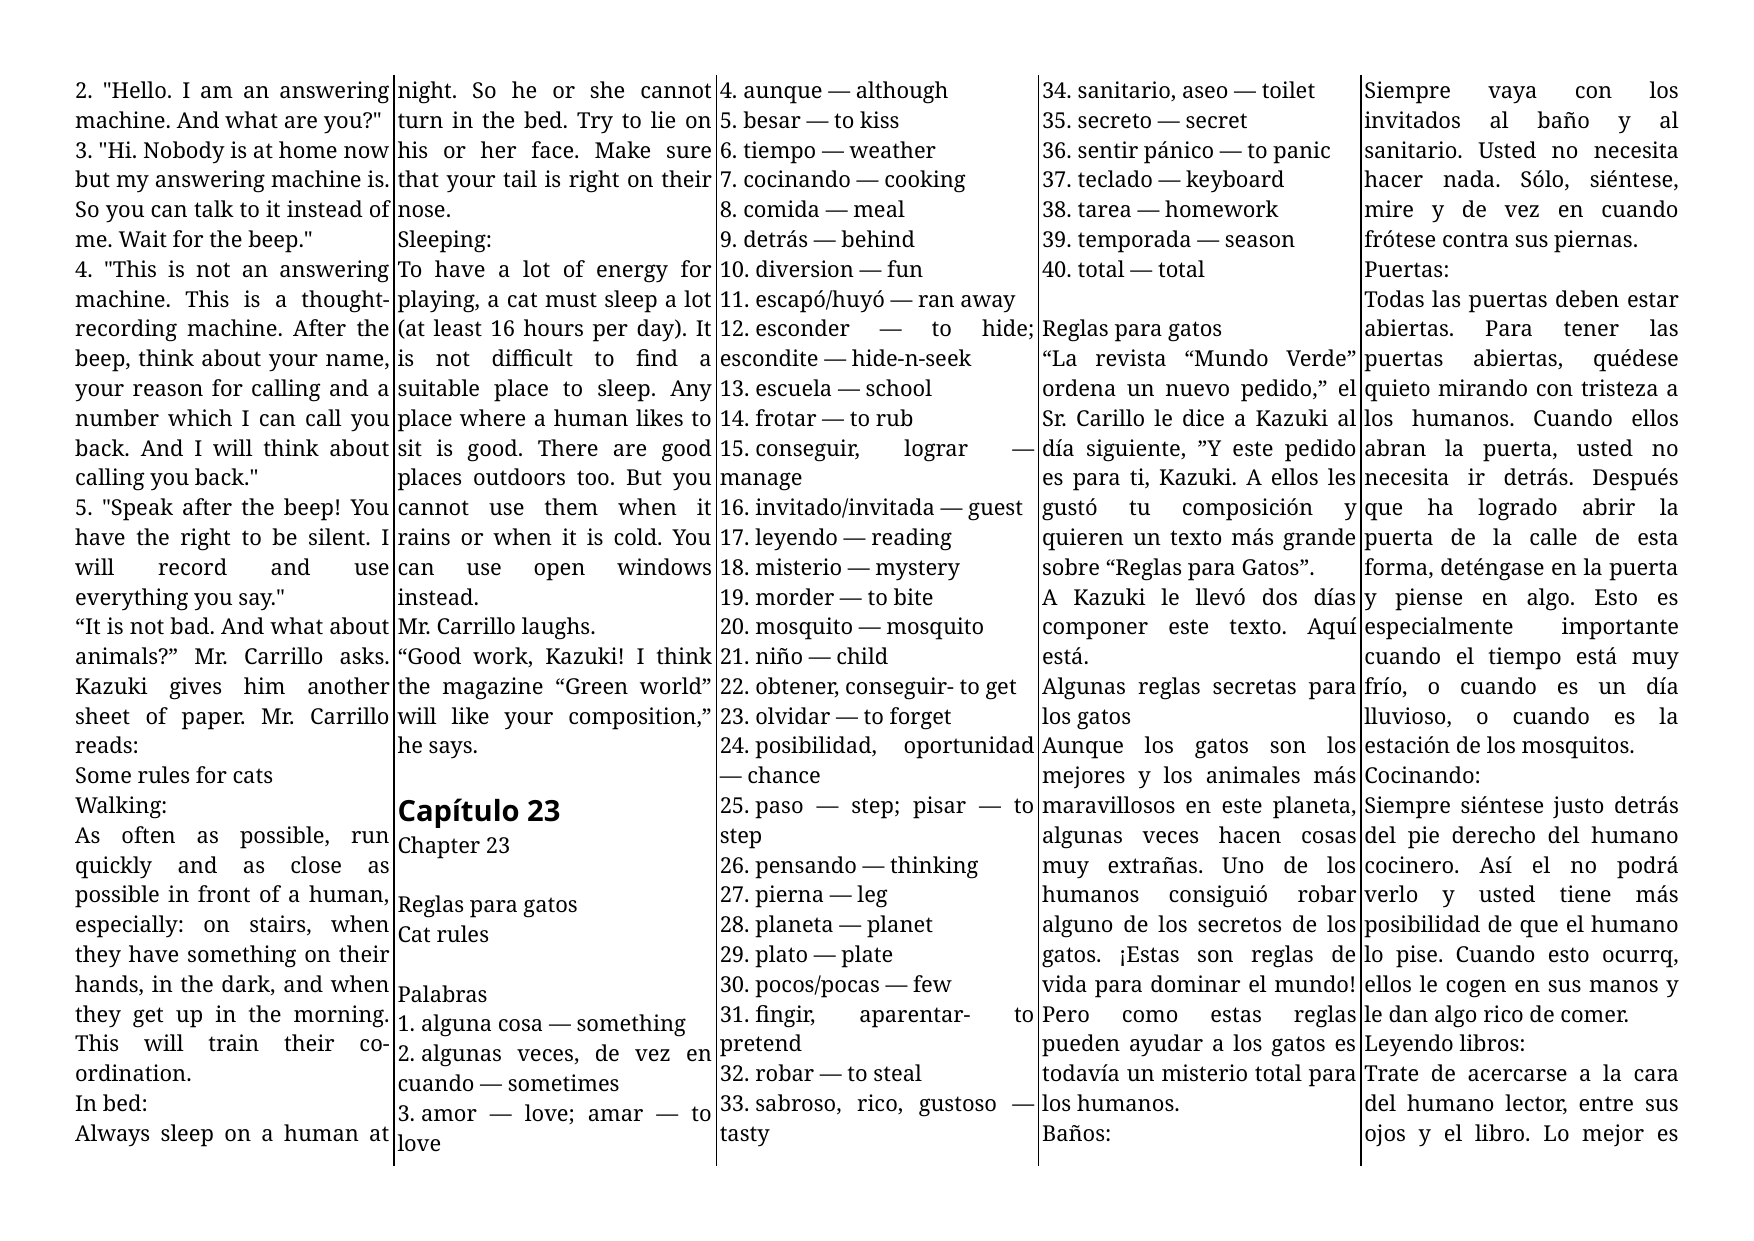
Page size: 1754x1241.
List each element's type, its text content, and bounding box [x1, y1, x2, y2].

text A Kazuki le llevó dos días componer este texto. Aquí está. [1042, 581, 1357, 671]
text 16. invitado/invitada — guest [719, 492, 1034, 522]
text 3. "Hi. Nobody is at home now but my answering machine is. So you can talk to it instead of me. Wait for the beep." [75, 134, 390, 254]
text “It is not bad. And what about animals?” Mr. Carrillo asks. Kazuki gives him another sheet of paper. Mr. Carrillo reads: [75, 611, 390, 760]
text Trate de acercarse a la cara del humano lector, entre sus ojos y el libro. Lo mejor es [1364, 1058, 1679, 1147]
text 22. obtener, conseguir- to get [719, 671, 1034, 701]
text Chapter 23 [397, 830, 712, 859]
text 40. total — total [1042, 254, 1357, 283]
text 33. sabroso, rico, gustoso — tasty [719, 1088, 1034, 1147]
text 24. posibilidad, oportunidad — chance [719, 730, 1034, 790]
text “La revista “Mundo Verde” ordena un nuevo pedido,” el Sr. Carillo le dice a Kazuki al día siguiente, ”Y este pedido es para ti, Kazuki. A ellos les gustó tu composición y quieren un texto más grande sobre “Reglas para Gatos”. [1042, 343, 1357, 581]
text Sleeping: [397, 224, 712, 254]
text 37. teclado — keyboard [1042, 164, 1357, 194]
text Siempre siéntese justo detrás del pie derecho del humano cocinero. Así el no podrá verlo y usted tiene más posibilidad de que el humano lo pise. Cuando esto ocurrq, ellos le cogen en sus manos y le dan algo rico de comer. [1364, 790, 1679, 1028]
text To have a lot of energy for playing, a cat must sleep a lot (at least 16 hours per day). It is not difficult to find a suitable place to sleep. Any place where a human likes to sit is good. There are good places outdoors too. But you cannot use them when it rains or when it is cold. You can use open windows instead. [397, 254, 712, 611]
text Palabras [397, 979, 712, 1008]
text Some rules for cats [75, 760, 390, 790]
text 5. besar — to kiss [719, 105, 1034, 134]
text 6. tiempo — weather [719, 134, 1034, 164]
text Reglas para gatos [397, 889, 712, 919]
text 17. leyendo — reading [719, 522, 1034, 552]
text 10. diversion — fun [719, 254, 1034, 283]
text 39. temporada — season [1042, 224, 1357, 254]
text 21. niño — child [719, 641, 1034, 671]
text 28. planeta — planet [719, 909, 1034, 939]
text Siempre vaya con los invitados al baño y al sanitario. Usted no necesita hacer nada. Sólo, siéntese, mire y de vez en cuando frótese contra sus piernas. [1364, 75, 1679, 254]
text Cocinando: [1364, 760, 1679, 790]
text Leyendo libros: [1364, 1028, 1679, 1058]
text 13. escuela — school [719, 373, 1034, 403]
text Mr. Carrillo laughs. [397, 611, 712, 641]
text Baños: [1042, 1118, 1357, 1147]
text 38. tarea — homework [1042, 194, 1357, 224]
text 31. fingir, aparentar- to pretend [719, 998, 1034, 1058]
text 7. cocinando — cooking [719, 164, 1034, 194]
text Reglas para gatos [1042, 313, 1357, 343]
text 1. alguna cosa — something [397, 1008, 712, 1038]
text 30. pocos/pocas — few [719, 969, 1034, 998]
text “Good work, Kazuki! I think the magazine “Green world” will like your composition,” he says. [397, 641, 712, 760]
text 15. conseguir, lograr — manage [719, 432, 1034, 492]
text 3. amor — love; amar — to love [397, 1098, 712, 1157]
text Todas las puertas deben estar abiertas. Para tener las puertas abiertas, quédese quieto mirando con tristeza a los humanos. Cuando ellos abran la puerta, usted no necesita ir detrás. Después que ha logrado abrir la puerta de la calle de esta forma, deténgase en la puerta y piense en algo. Esto es especialmente importante cuando el tiempo está muy frío, o cuando es un día lluvioso, o cuando es la estación de los mosquitos. [1364, 283, 1679, 760]
text 14. frotar — to rub [719, 403, 1034, 432]
text Always sleep on a human at [75, 1118, 390, 1147]
text In bed: [75, 1088, 390, 1118]
text 36. sentir pánico — to panic [1042, 134, 1357, 164]
text Puertas: [1364, 254, 1679, 283]
subtitle Capítulo 23 [397, 790, 712, 830]
text 27. pierna — leg [719, 879, 1034, 909]
text 34. sanitario, aseo — toilet [1042, 75, 1357, 105]
text 2. algunas veces, de vez en cuando — sometimes [397, 1038, 712, 1098]
text night. So he or she cannot turn in the bed. Try to lie on his or her face. Make sure that your tail is right on their nose. [397, 75, 712, 224]
text 4. "This is not an answering machine. This is a thought-recording machine. After the beep, think about your name, your reason for calling and a number which I can call you back. And I will think about calling you back." [75, 254, 390, 492]
text 32. robar — to steal [719, 1058, 1034, 1088]
text 20. mosquito — mosquito [719, 611, 1034, 641]
text 5. "Speak after the beep! You have the right to be silent. I will record and use everything you say." [75, 492, 390, 611]
text Walking: [75, 790, 390, 820]
text 2. "Hello. I am an answering machine. And what are you?" [75, 75, 390, 134]
text 11. escapó/huyó — ran away [719, 283, 1034, 313]
text 23. olvidar — to forget [719, 701, 1034, 730]
text 9. detrás — behind [719, 224, 1034, 254]
text 26. pensando — thinking [719, 849, 1034, 879]
text 25. paso — step; pisar — to step [719, 790, 1034, 849]
text Aunque los gatos son los mejores y los animales más maravillosos en este planeta, algunas veces hacen cosas muy extrañas. Uno de los humanos consiguió robar alguno de los secretos de los gatos. ¡Estas son reglas de vida para dominar el mundo! Pero como estas reglas pueden ayudar a los gatos es todavía un misterio total para los humanos. [1042, 730, 1357, 1118]
text 19. morder — to bite [719, 581, 1034, 611]
text 18. misterio — mystery [719, 552, 1034, 581]
text 8. comida — meal [719, 194, 1034, 224]
text 35. secreto — secret [1042, 105, 1357, 134]
text 12. esconder — to hide; escondite — hide-n-seek [719, 313, 1034, 373]
text 29. plato — plate [719, 939, 1034, 969]
text 4. aunque — although [719, 75, 1034, 105]
text As often as possible, run quickly and as close as possible in front of a human, especially: on stairs, when they have something on their hands, in the dark, and when they get up in the morning. This will train their co-ordination. [75, 820, 390, 1088]
text Algunas reglas secretas para los gatos [1042, 671, 1357, 730]
text Cat rules [397, 919, 712, 949]
